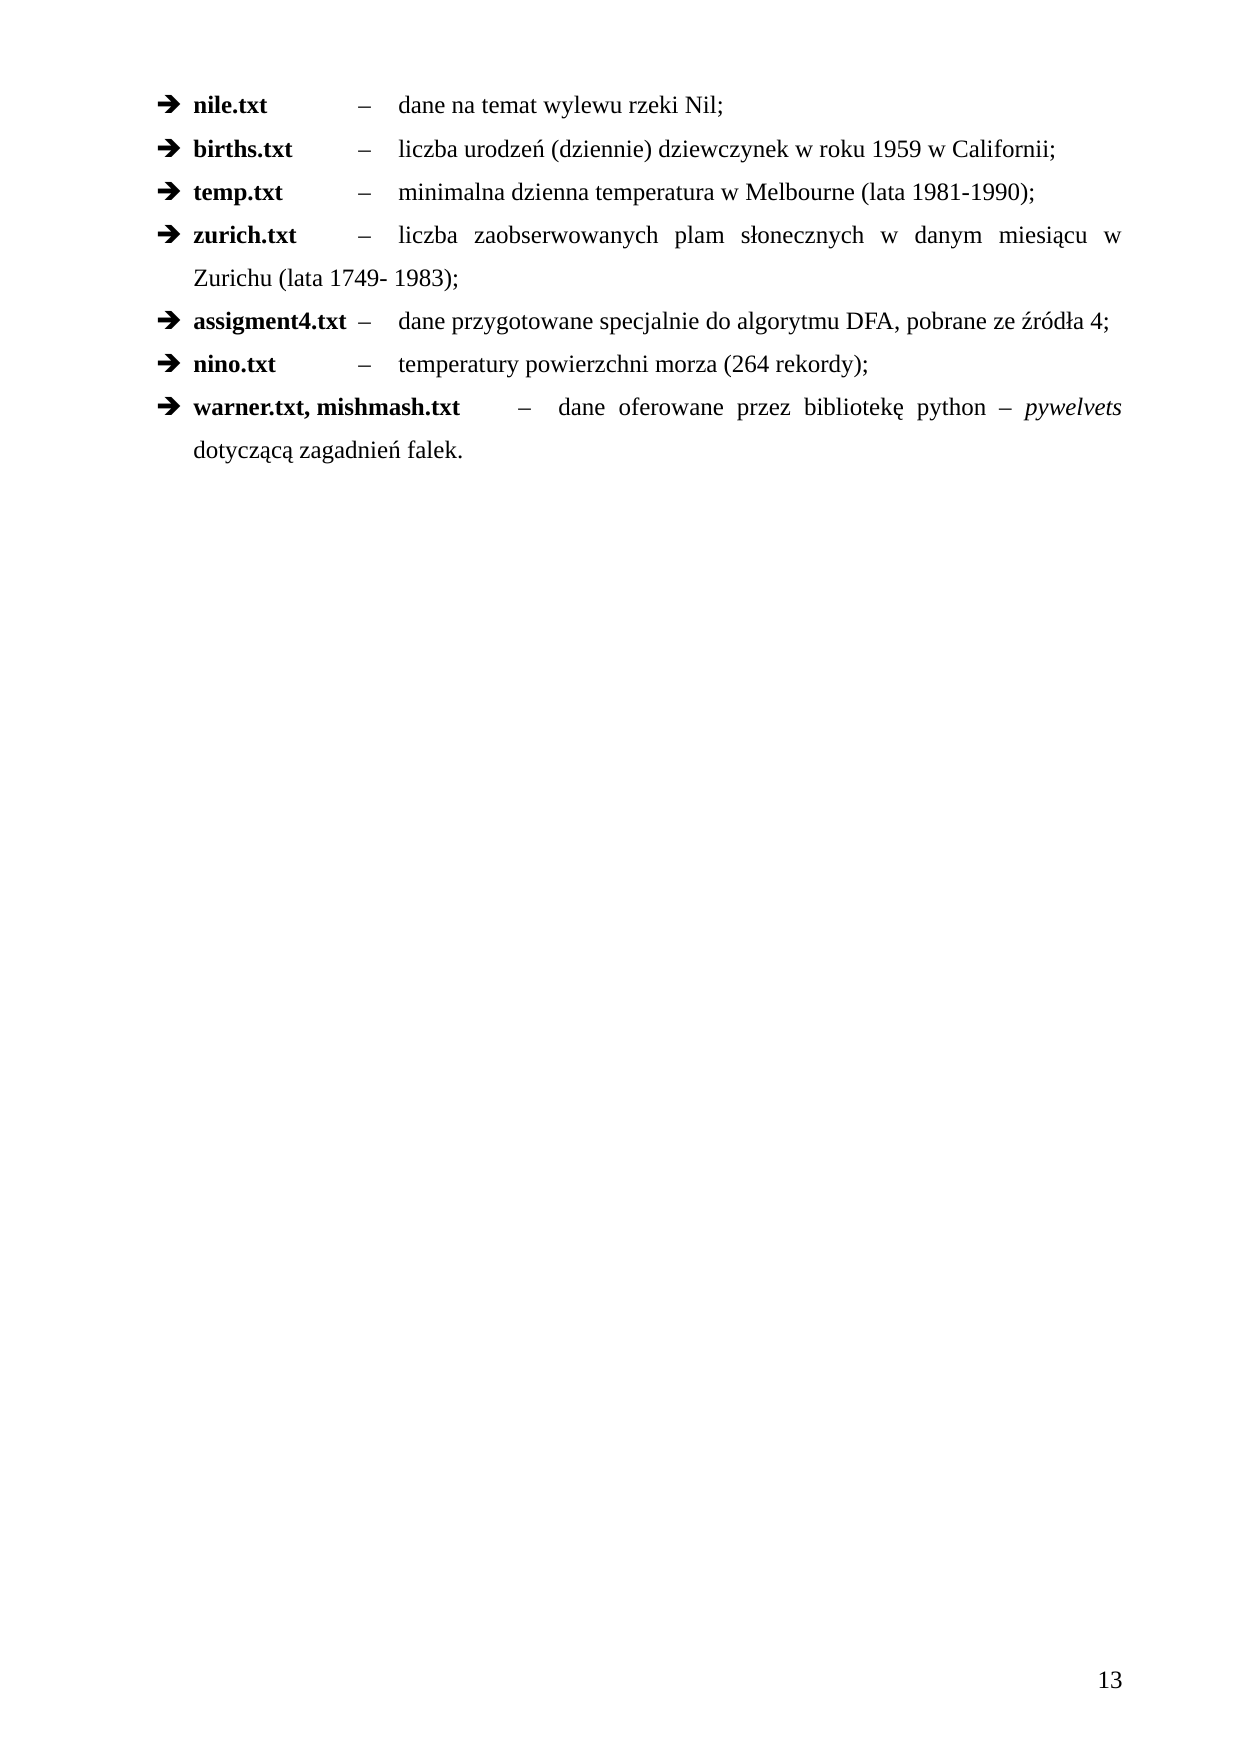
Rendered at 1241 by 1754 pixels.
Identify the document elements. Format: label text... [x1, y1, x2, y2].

list assigment4.txt – dane przygotowane specjalnie do algorytmu DFA, pobrane ze źródła 4; [156, 306, 1122, 335]
list temp.txt – minimalna dzienna temperatura w Melbourne (lata 1981-1990); [156, 177, 1122, 206]
list births.txt – liczba urodzeń (dziennie) dziewczynek w roku 1959 w Californii; [156, 134, 1122, 162]
list nino.txt – temperatury powierzchni morza (264 rekordy); [156, 349, 1122, 378]
list zurich.txt – liczba zaobserwowanych plam słonecznych w danym miesiącu w Zurichu (lata 1749- 1983); [156, 220, 1122, 292]
list nile.txt – dane na temat wylewu rzeki Nil; [156, 91, 1122, 119]
list warner.txt, mishmash.txt – dane oferowane przez bibliotekę python – pywelvets dotyczącą zagadnień falek. [156, 392, 1122, 464]
